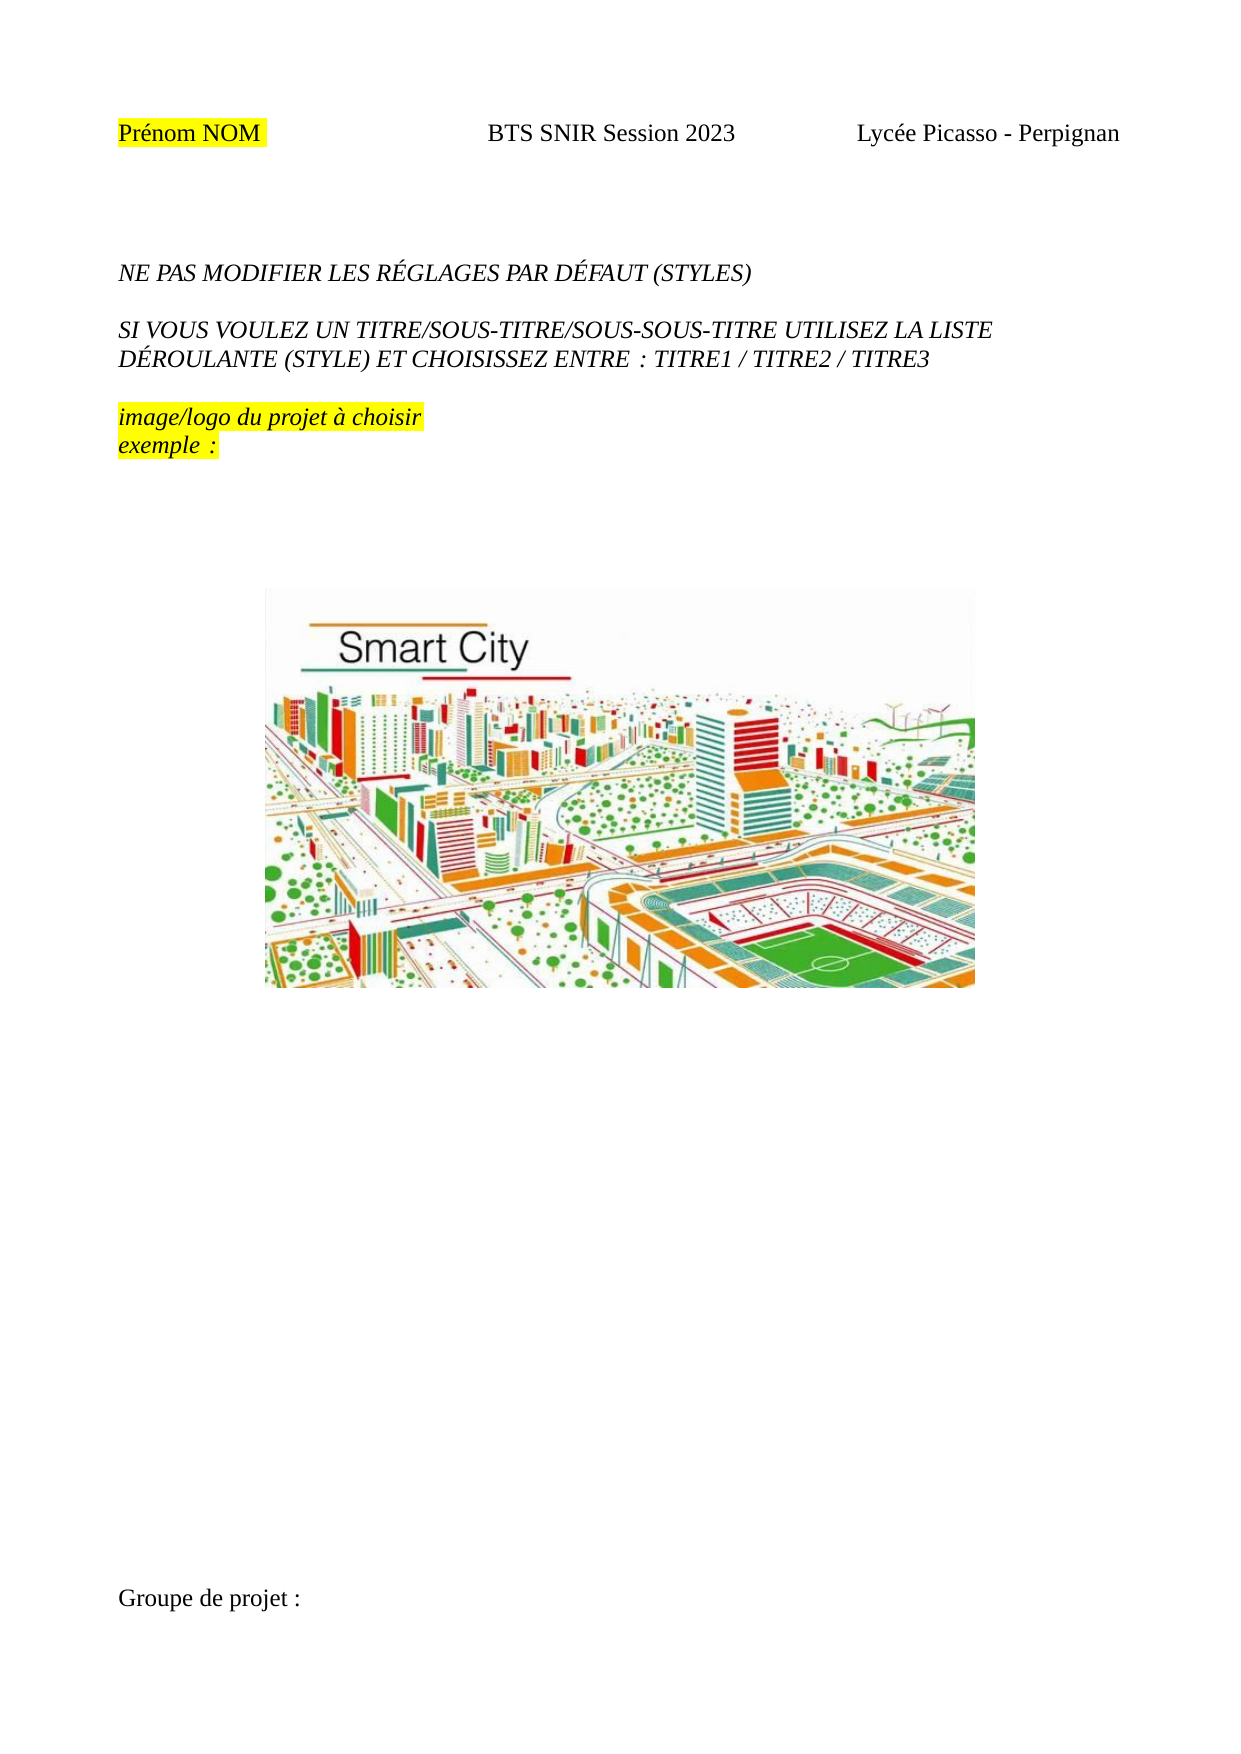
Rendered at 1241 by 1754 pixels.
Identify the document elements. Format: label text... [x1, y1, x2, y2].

text exemple : [118, 431, 1122, 459]
text image/logo du projet à choisir [118, 402, 1122, 431]
picture [265, 588, 975, 988]
text SI VOUS VOULEZ UN TITRE/SOUS-TITRE/SOUS-SOUS-TITRE UTILISEZ LA LISTE DÉROULANTE (STYLE) ET CHOISISSEZ ENTRE : TITRE1 / TITRE2 / TITRE3 [118, 316, 1122, 373]
text Prénom NOM BTS SNIR Session 2023 Lycée Picasso - Perpignan [118, 118, 1122, 147]
text Groupe de projet : [118, 1583, 1122, 1612]
text NE PAS MODIFIER LES RÉGLAGES PAR DÉFAUT (STYLES) [118, 258, 1122, 287]
